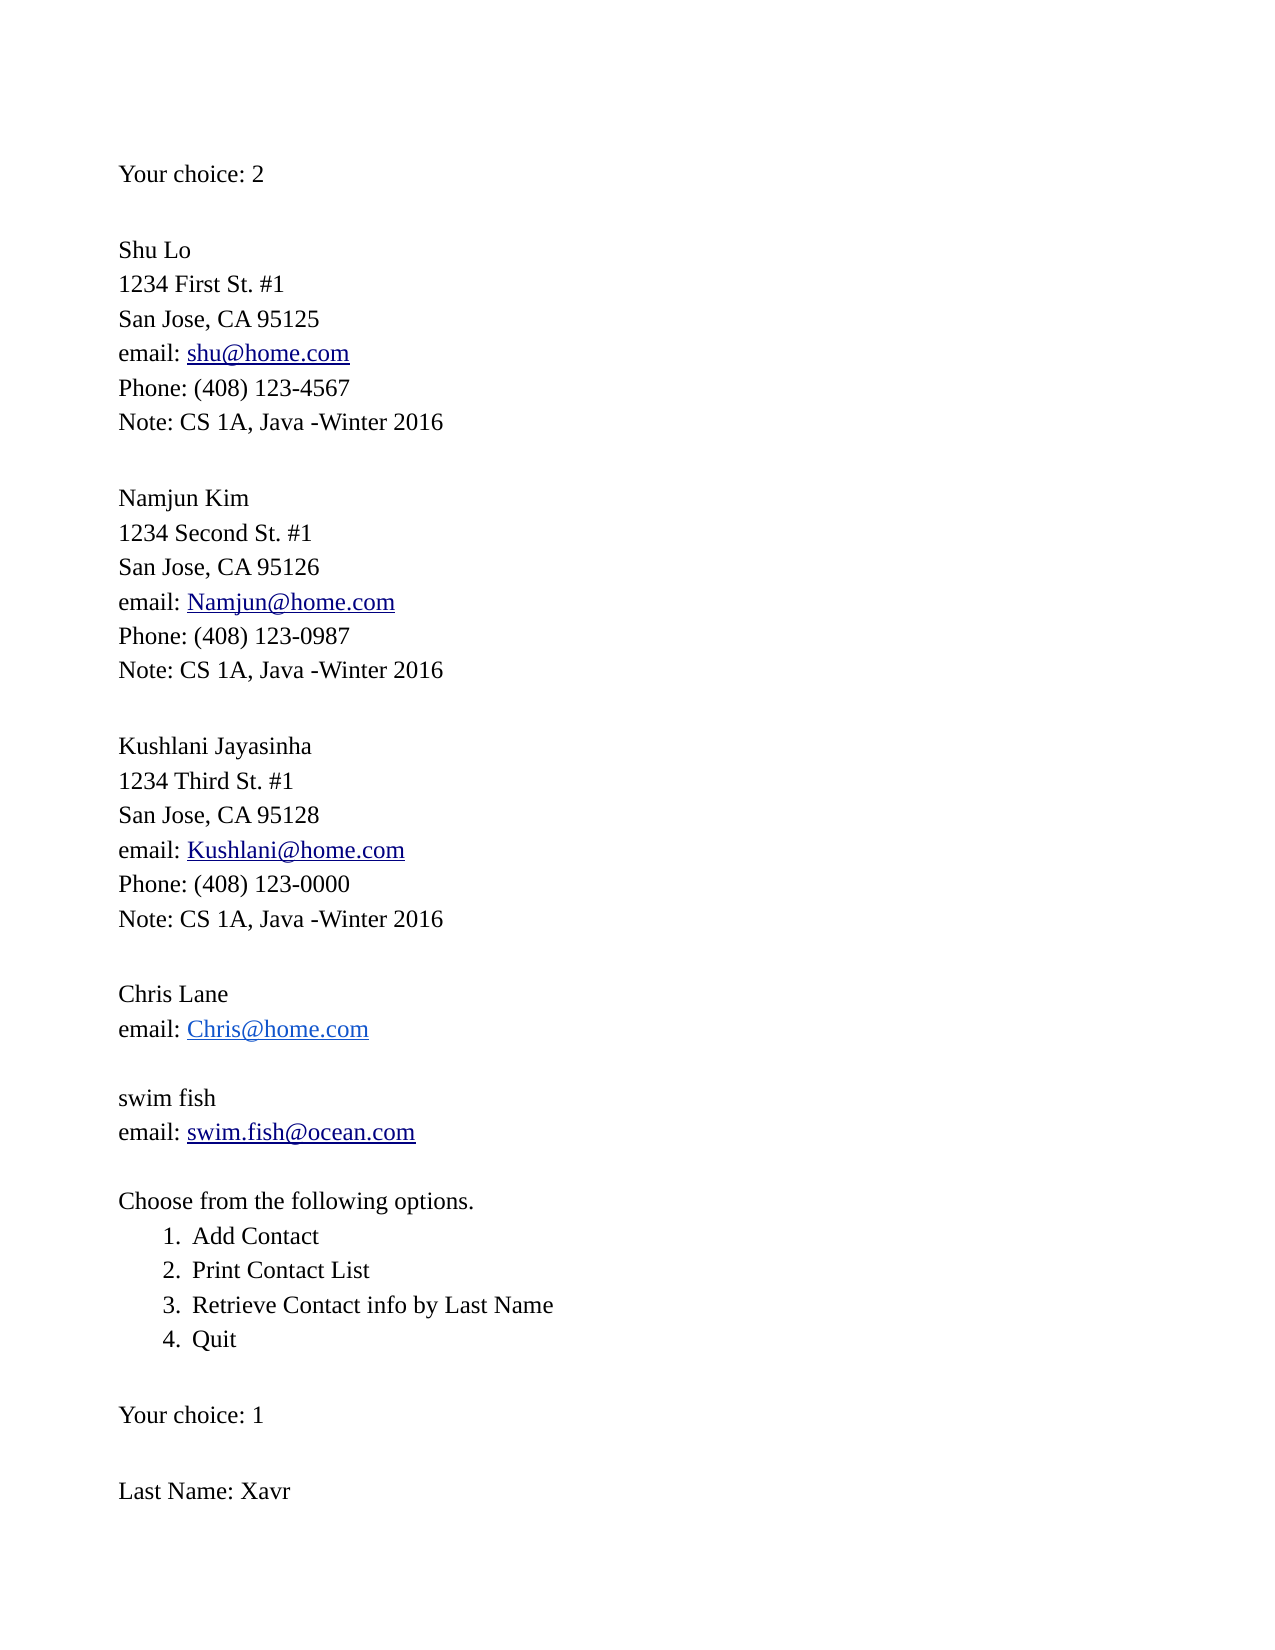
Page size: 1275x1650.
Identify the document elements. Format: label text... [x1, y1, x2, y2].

text Phone: (408) 123-4567 [118, 373, 1157, 402]
text 1234 Second St. #1 [118, 518, 1157, 546]
list Quit [162, 1324, 1157, 1353]
list Print Contact List [162, 1255, 1157, 1284]
text Phone: (408) 123-0000 [118, 869, 1157, 898]
text Your choice: 2 [118, 159, 1157, 188]
text Note: CS 1A, Java -Winter 2016 [118, 656, 1157, 684]
text 1234 First St. #1 [118, 269, 1157, 298]
text Kushlani Jayasinha [118, 731, 1157, 760]
text San Jose, CA 95125 [118, 304, 1157, 333]
text email: swim.fish@ocean.com [118, 1117, 1157, 1146]
text Last Name: Xavr [118, 1476, 1157, 1504]
text email: shu@home.com [118, 338, 1157, 367]
text Choose from the following options. [118, 1186, 1157, 1215]
text Shu Lo [118, 235, 1157, 264]
list Retrieve Contact info by Last Name [162, 1290, 1157, 1318]
text Chris Lane [118, 979, 1157, 1008]
text Your choice: 1 [118, 1400, 1157, 1429]
text Note: CS 1A, Java -Winter 2016 [118, 904, 1157, 932]
text swim fish [118, 1083, 1157, 1112]
text 1234 Third St. #1 [118, 766, 1157, 794]
text San Jose, CA 95128 [118, 800, 1157, 829]
text email: Namjun@home.com [118, 587, 1157, 615]
text email: Kushlani@home.com [118, 835, 1157, 863]
text Note: CS 1A, Java -Winter 2016 [118, 407, 1157, 436]
text San Jose, CA 95126 [118, 552, 1157, 581]
text Namjun Kim [118, 483, 1157, 512]
list Add Contact [162, 1221, 1157, 1249]
text email: Chris@home.com [118, 1014, 1157, 1043]
text Phone: (408) 123-0987 [118, 621, 1157, 650]
